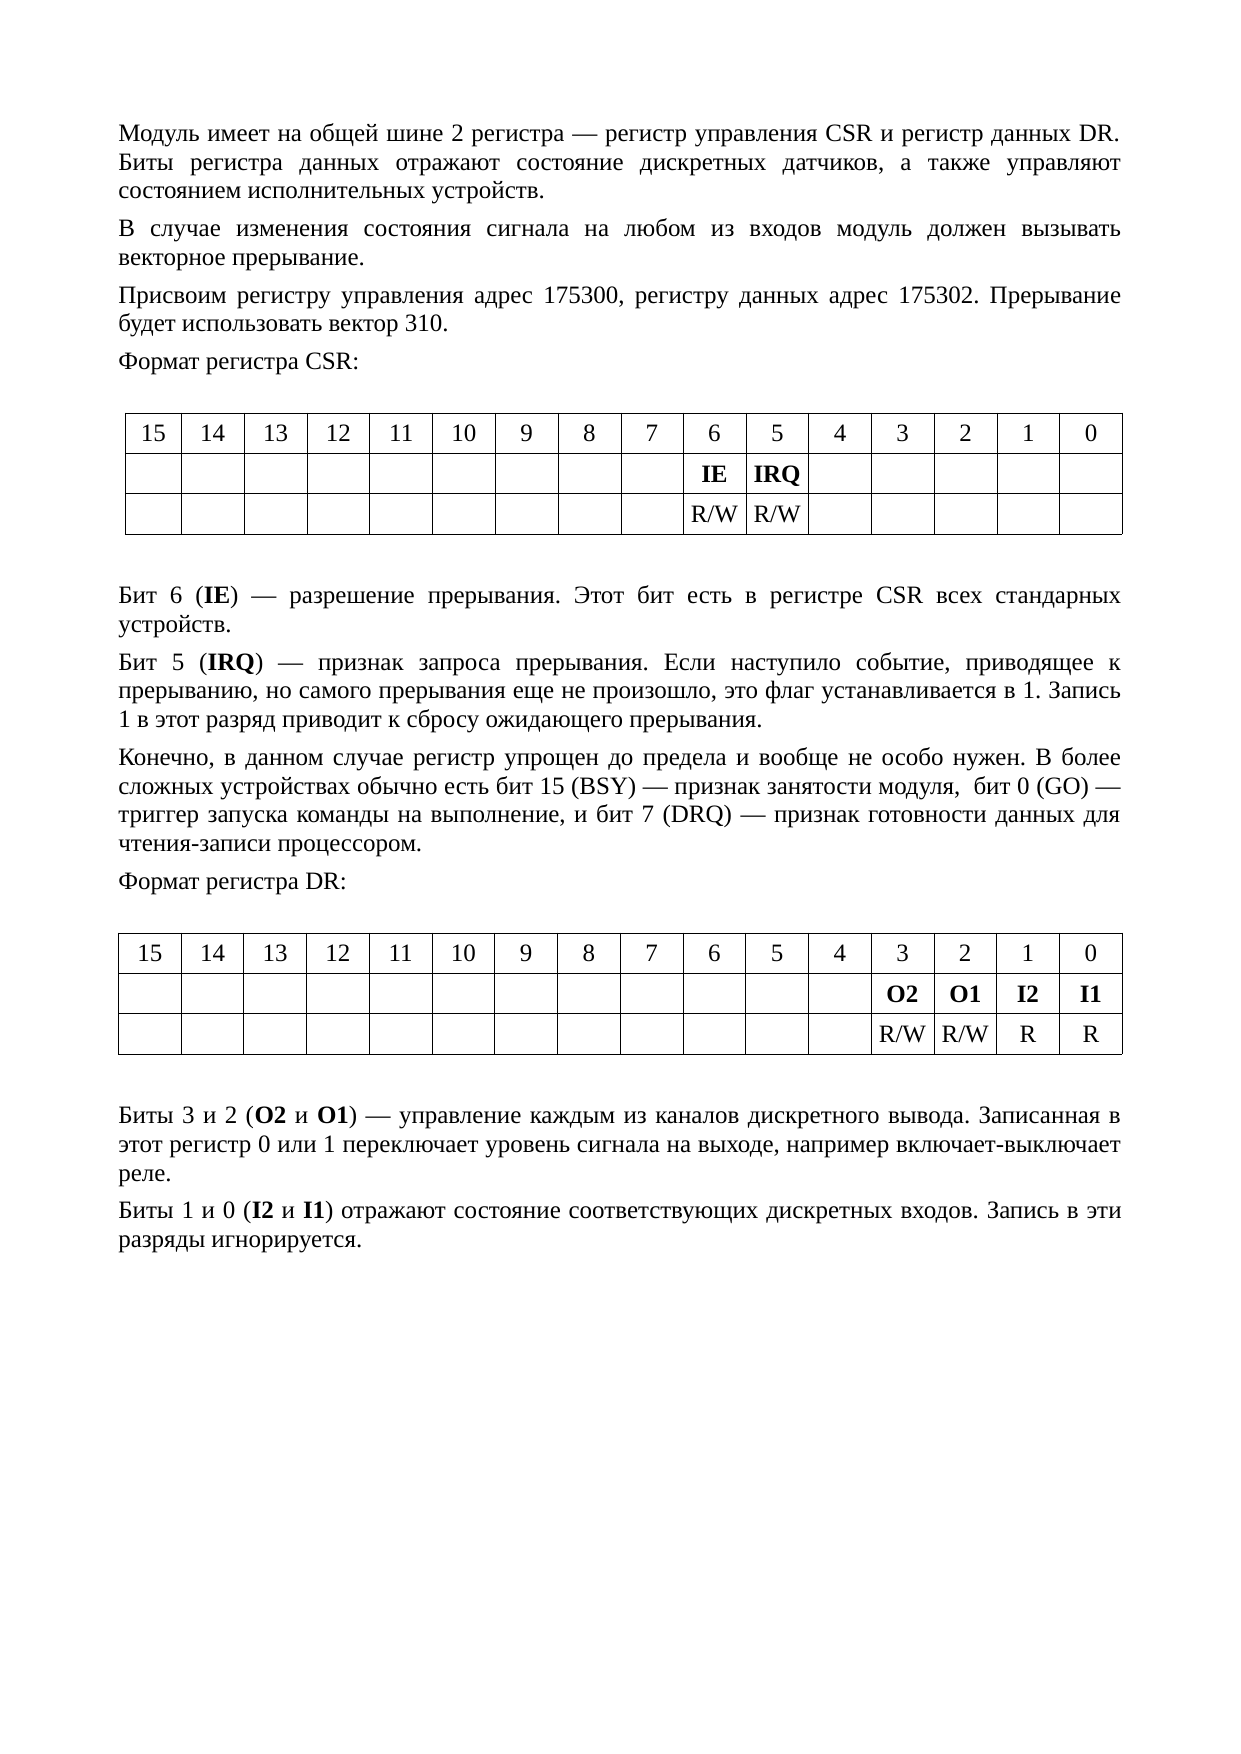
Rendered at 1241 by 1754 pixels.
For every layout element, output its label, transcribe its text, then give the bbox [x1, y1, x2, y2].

table_header 12 [307, 934, 369, 973]
table_header 14 [182, 414, 244, 453]
table_cell [370, 454, 432, 493]
text Формат регистра DR: [118, 866, 1122, 895]
table_cell [308, 454, 369, 493]
table_cell [998, 494, 1059, 534]
text В случае изменения состояния сигнала на любом из входов модуль должен вызывать векторное прерывание. [118, 213, 1122, 271]
table_cell [809, 454, 871, 493]
table_cell IRQ [747, 454, 808, 493]
table_cell R/W [935, 1014, 996, 1053]
table_cell [496, 454, 558, 493]
table_header 9 [496, 414, 558, 453]
table_cell [244, 974, 306, 1013]
table_header 6 [684, 414, 746, 453]
table_cell [746, 974, 808, 1013]
table_cell [245, 494, 307, 534]
table_cell [433, 454, 495, 493]
text Конечно, в данном случае регистр упрощен до предела и вообще не особо нужен. В более сложных устройствах обычно есть бит 15 (BSY) — признак занятости модуля, бит 0 (GO) — триггер запуска команды на выполнение, и бит 7 (DRQ) — признак готовности данных для чтения-записи процессором. [118, 742, 1122, 857]
table_cell [182, 1014, 243, 1053]
table_cell [558, 974, 620, 1013]
text Формат регистра CSR: [118, 346, 1122, 375]
table_header 3 [872, 934, 934, 973]
table_cell [308, 494, 369, 534]
table_cell [622, 454, 683, 493]
table_header 8 [558, 934, 620, 973]
table_cell [809, 1014, 871, 1053]
table_cell [621, 1014, 683, 1053]
table_cell [809, 494, 871, 534]
table_header 2 [935, 934, 996, 973]
table_cell [182, 454, 244, 493]
table_cell [119, 1014, 181, 1053]
table_cell [872, 454, 934, 493]
table_cell I1 [1060, 974, 1122, 1013]
table_header 10 [433, 414, 495, 453]
table_cell R [1060, 1014, 1122, 1053]
table_cell [126, 454, 181, 493]
table_cell [126, 494, 181, 534]
table_header 0 [1060, 414, 1122, 453]
table_cell [809, 974, 871, 1013]
table_cell [622, 494, 683, 534]
table_cell [935, 494, 997, 534]
table_cell [621, 974, 683, 1013]
table_header 13 [244, 934, 306, 973]
table_cell [684, 974, 745, 1013]
table_cell [559, 454, 621, 493]
table_cell [307, 974, 369, 1013]
table_cell R [997, 1014, 1059, 1053]
table_cell [684, 1014, 745, 1053]
table_cell [559, 494, 621, 534]
table_header 12 [308, 414, 369, 453]
table_cell [182, 974, 243, 1013]
table_header 1 [997, 934, 1059, 973]
table_header 2 [935, 414, 997, 453]
table_cell [495, 974, 557, 1013]
table_header 7 [622, 414, 683, 453]
table_header 5 [746, 934, 808, 973]
table_header 11 [370, 414, 432, 453]
text Биты 1 и 0 (I2 и I1) отражают состояние соответствующих дискретных входов. Запись в эти разряды игнорируется. [118, 1195, 1122, 1253]
table_cell [244, 1014, 306, 1053]
table_header 15 [126, 414, 181, 453]
table_cell [182, 494, 244, 534]
table_cell R/W [747, 494, 808, 534]
table_cell [496, 494, 558, 534]
table_header 8 [559, 414, 621, 453]
table_header 4 [809, 414, 871, 453]
text Бит 5 (IRQ) — признак запроса прерывания. Если наступило событие, приводящее к прерыванию, но самого прерывания еще не произошло, это флаг устанавливается в 1. Запись 1 в этот разряд приводит к сбросу ожидающего прерывания. [118, 647, 1122, 733]
table_header 7 [621, 934, 683, 973]
table_header 9 [495, 934, 557, 973]
table_header 4 [809, 934, 871, 973]
text Присвоим регистру управления адрес 175300, регистру данных адрес 175302. Прерывание будет использовать вектор 310. [118, 280, 1122, 337]
table_cell [245, 454, 307, 493]
text Модуль имеет на общей шине 2 регистра — регистр управления CSR и регистр данных DR. Биты регистра данных отражают состояние дискретных датчиков, а также управляют состоянием исполнительных устройств. [118, 118, 1122, 204]
table_cell I2 [997, 974, 1059, 1013]
table_header 0 [1060, 934, 1122, 973]
table_cell [1060, 454, 1122, 493]
table_cell O2 [872, 974, 934, 1013]
table_cell [1060, 494, 1122, 534]
table_cell [370, 974, 432, 1013]
table_header 6 [684, 934, 745, 973]
table_cell R/W [872, 1014, 934, 1053]
table_cell [872, 494, 934, 534]
table_cell [307, 1014, 369, 1053]
table_header 10 [433, 934, 494, 973]
table_cell [746, 1014, 808, 1053]
table_cell [433, 494, 495, 534]
table_header 3 [872, 414, 934, 453]
table_cell [558, 1014, 620, 1053]
table_header 11 [370, 934, 432, 973]
table_cell [935, 454, 997, 493]
text Бит 6 (IE) — разрешение прерывания. Этот бит есть в регистре CSR всех стандарных устройств. [118, 580, 1122, 638]
table_header 15 [119, 934, 181, 973]
table_header 14 [182, 934, 243, 973]
table_cell [433, 974, 494, 1013]
table_cell [998, 454, 1059, 493]
table_cell R/W [684, 494, 746, 534]
table_cell [433, 1014, 494, 1053]
table_cell [119, 974, 181, 1013]
table_header 5 [747, 414, 808, 453]
table_cell O1 [935, 974, 996, 1013]
table_cell [495, 1014, 557, 1053]
table_cell [370, 1014, 432, 1053]
table_header 1 [998, 414, 1059, 453]
table_cell [370, 494, 432, 534]
table_cell IE [684, 454, 746, 493]
table_header 13 [245, 414, 307, 453]
text Биты 3 и 2 (О2 и О1) — управление каждым из каналов дискретного вывода. Записанная в этот регистр 0 или 1 переключает уровень сигнала на выходе, например включает-выключает реле. [118, 1100, 1122, 1186]
